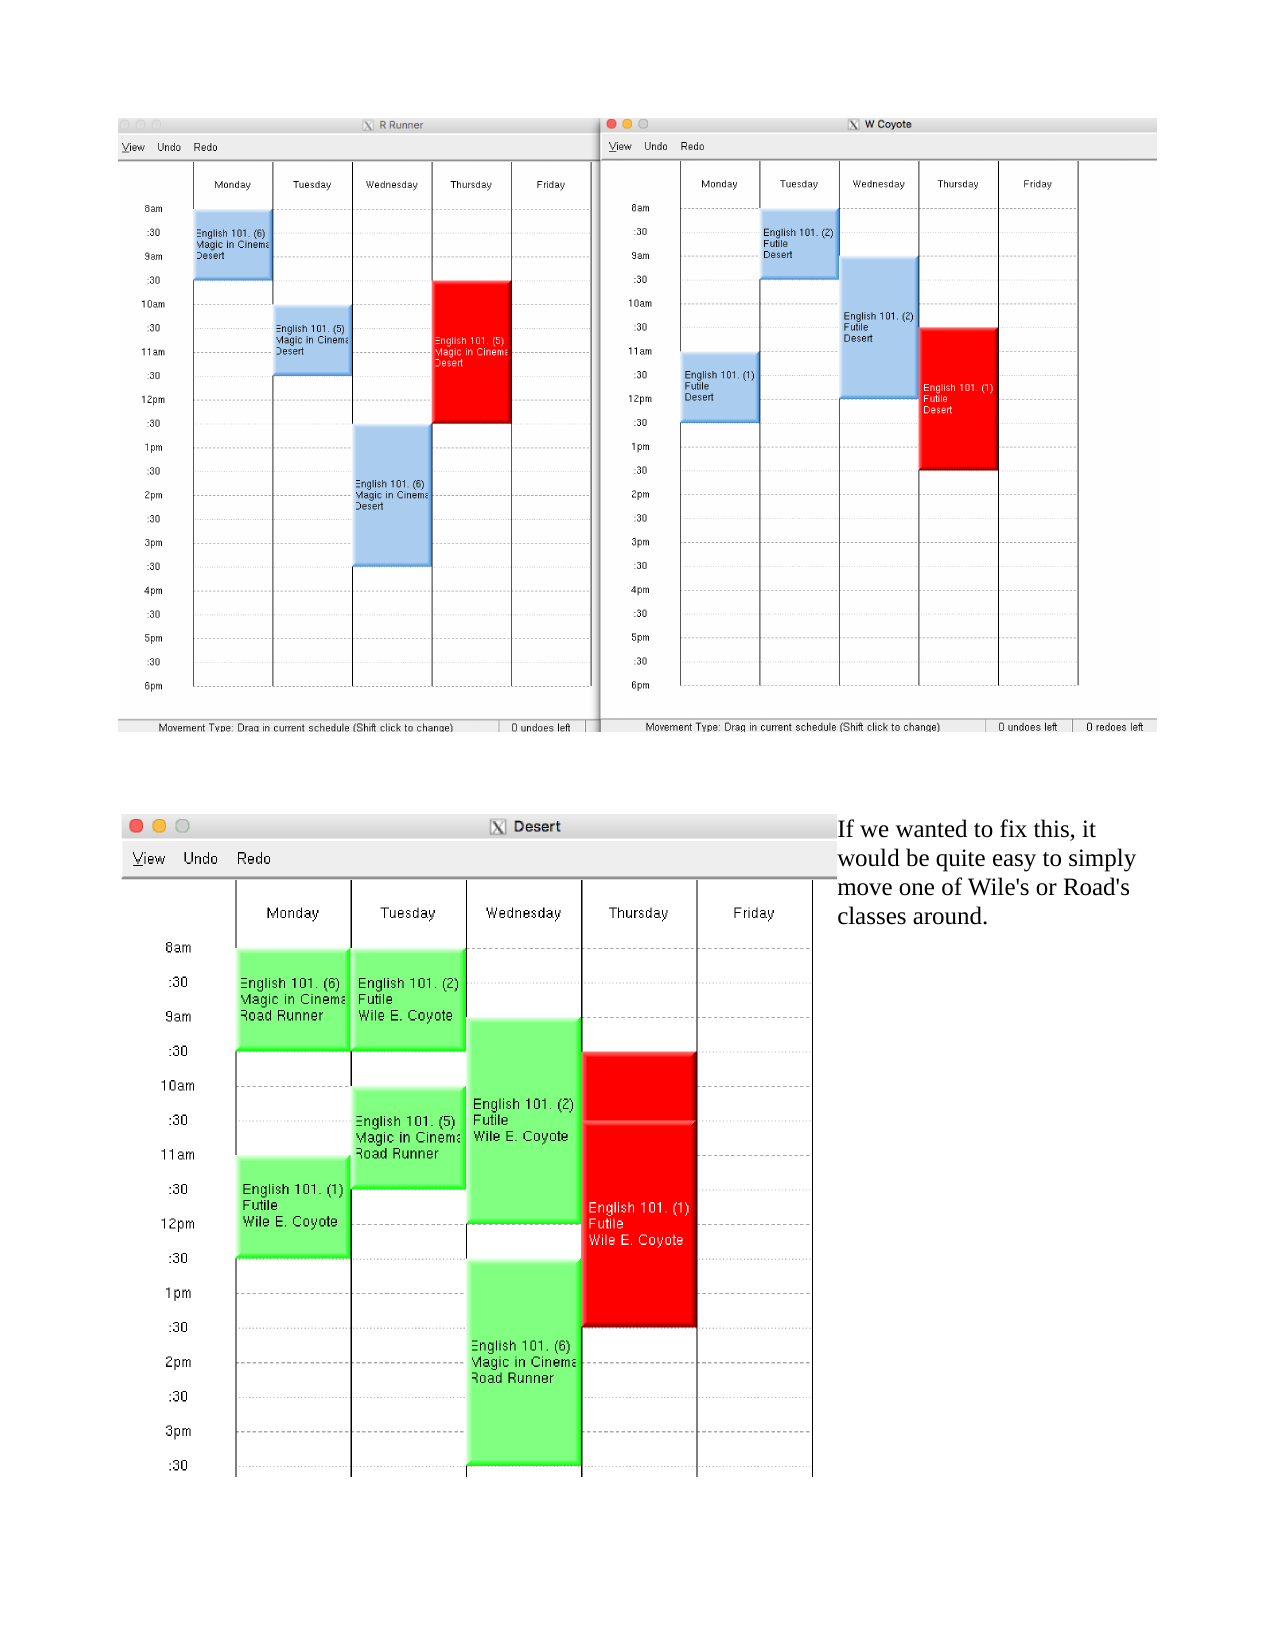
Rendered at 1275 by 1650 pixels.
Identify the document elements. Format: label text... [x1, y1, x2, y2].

picture [118, 118, 1157, 732]
text If we wanted to fix this, it would be quite easy to simply move one of Wile's or Road's classes around. [838, 814, 1157, 929]
picture [121, 814, 838, 1477]
